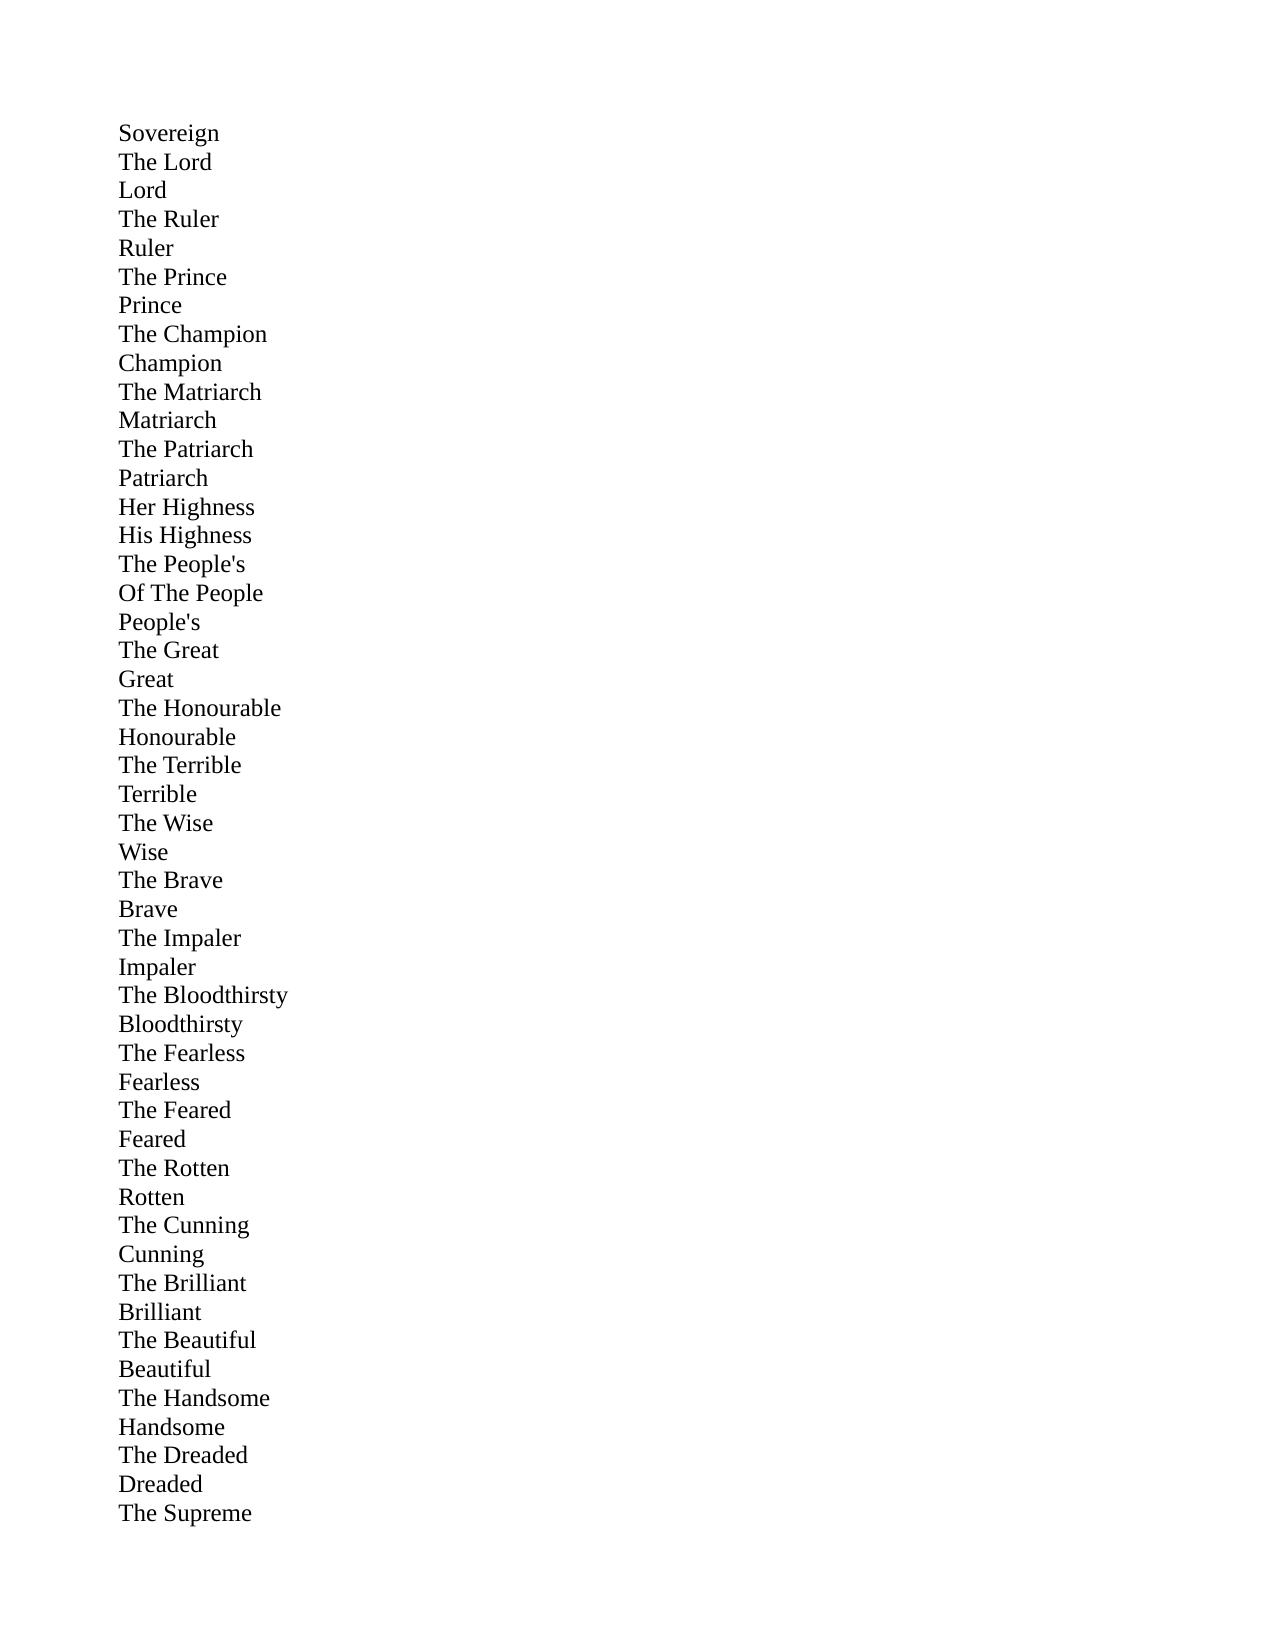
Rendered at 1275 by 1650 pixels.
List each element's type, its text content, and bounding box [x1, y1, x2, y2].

text Brave [118, 894, 1157, 923]
text Her Highness [118, 492, 1157, 521]
text Cunning [118, 1239, 1157, 1268]
text People's [118, 607, 1157, 636]
text Feared [118, 1124, 1157, 1153]
text The Dreaded [118, 1441, 1157, 1469]
text The Champion [118, 319, 1157, 348]
text Champion [118, 348, 1157, 377]
text Rotten [118, 1182, 1157, 1211]
text The Beautiful [118, 1326, 1157, 1354]
text Of The People [118, 578, 1157, 607]
text Honourable [118, 722, 1157, 751]
text Terrible [118, 779, 1157, 808]
text The Ruler [118, 204, 1157, 233]
text Matriarch [118, 406, 1157, 434]
text The Rotten [118, 1153, 1157, 1182]
text The Fearless [118, 1038, 1157, 1067]
text The Matriarch [118, 377, 1157, 406]
text The Impaler [118, 923, 1157, 952]
text The Prince [118, 262, 1157, 291]
text Beautiful [118, 1354, 1157, 1383]
text Brilliant [118, 1297, 1157, 1326]
text Impaler [118, 952, 1157, 981]
text His Highness [118, 521, 1157, 549]
text Bloodthirsty [118, 1009, 1157, 1038]
text The Cunning [118, 1211, 1157, 1239]
text Sovereign [118, 118, 1157, 147]
text The Great [118, 636, 1157, 664]
text The Supreme [118, 1498, 1157, 1527]
text The Feared [118, 1096, 1157, 1124]
text The Handsome [118, 1383, 1157, 1412]
text Fearless [118, 1067, 1157, 1096]
text Dreaded [118, 1469, 1157, 1498]
text The Honourable [118, 693, 1157, 722]
text Handsome [118, 1412, 1157, 1441]
text The Terrible [118, 751, 1157, 779]
text The Patriarch [118, 434, 1157, 463]
text The Bloodthirsty [118, 981, 1157, 1009]
text Wise [118, 837, 1157, 866]
text Prince [118, 291, 1157, 319]
text Patriarch [118, 463, 1157, 492]
text The Brave [118, 866, 1157, 894]
text Great [118, 664, 1157, 693]
text The Wise [118, 808, 1157, 837]
text The Lord [118, 147, 1157, 176]
text The People's [118, 549, 1157, 578]
text Ruler [118, 233, 1157, 262]
text The Brilliant [118, 1268, 1157, 1297]
text Lord [118, 176, 1157, 204]
